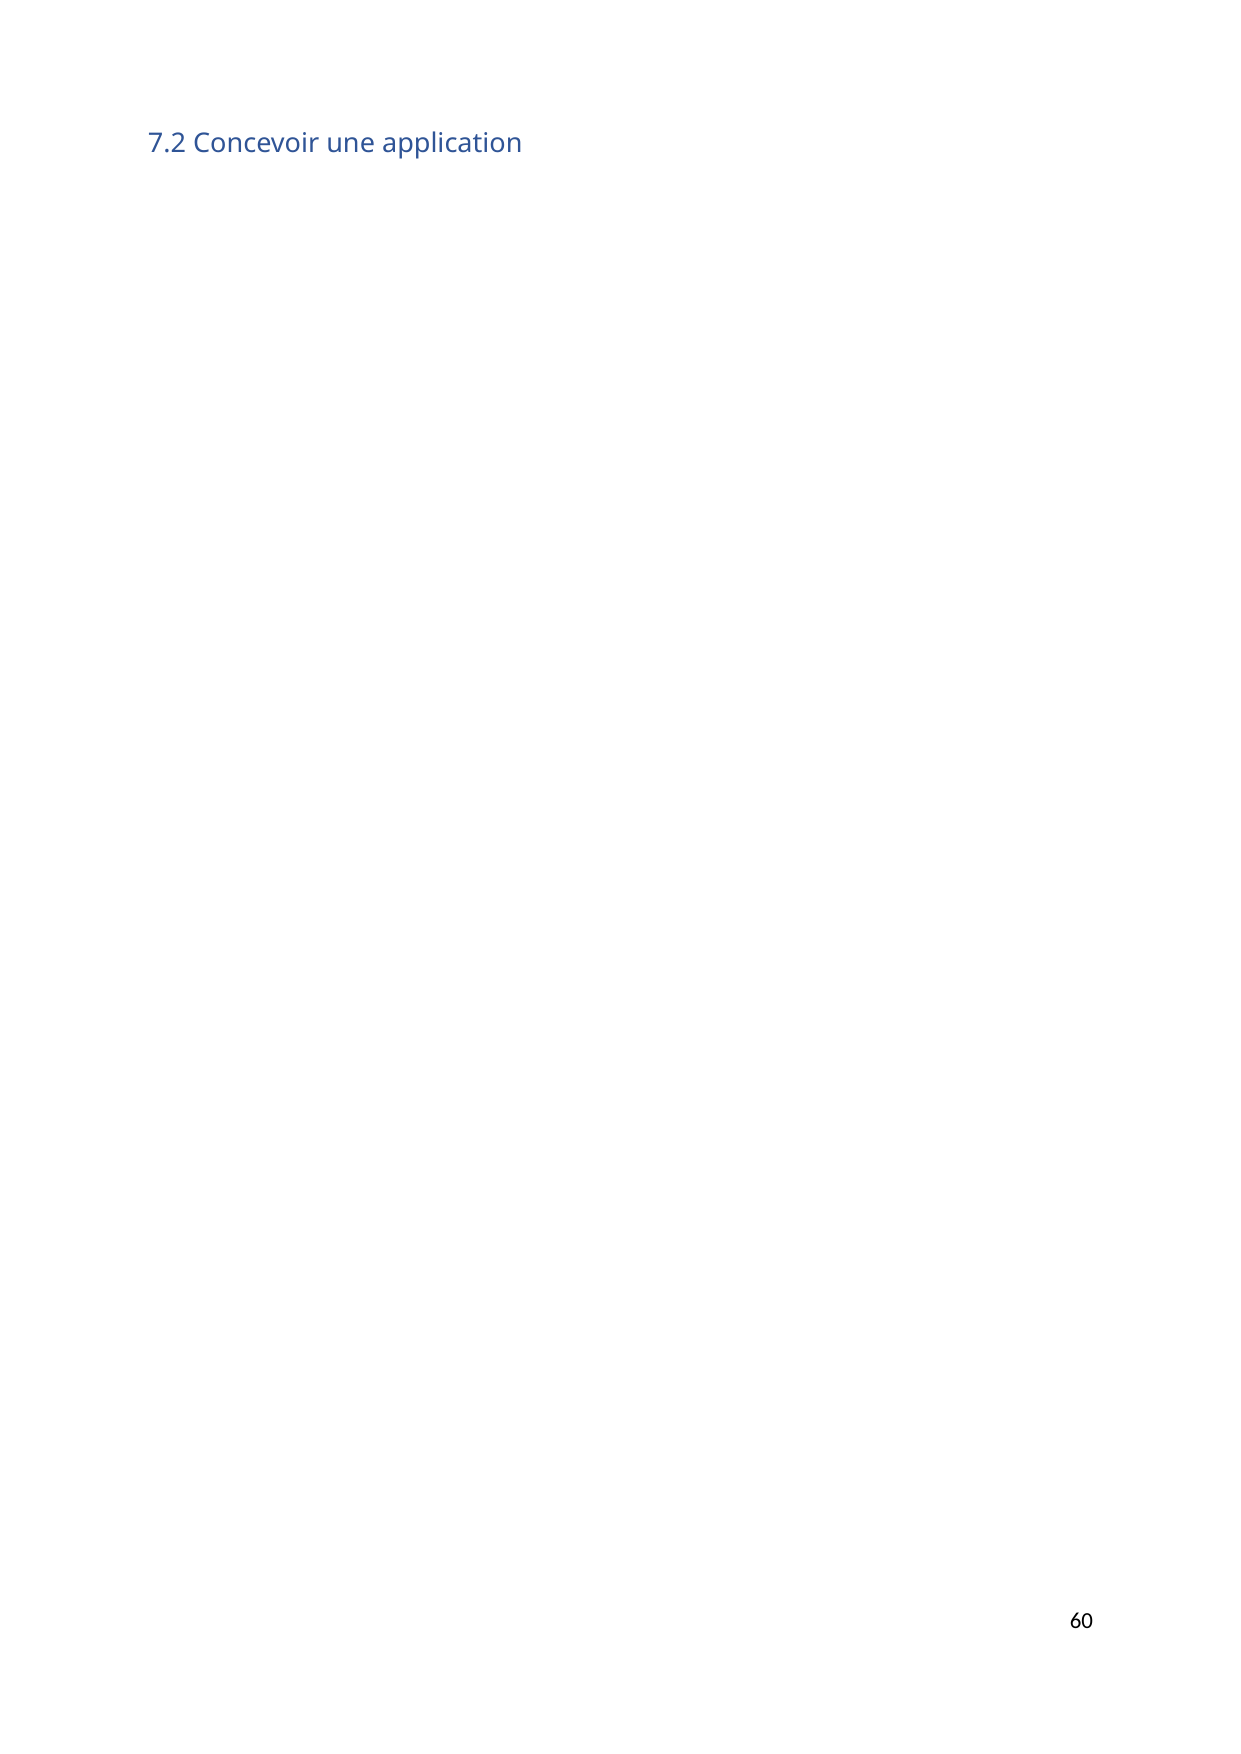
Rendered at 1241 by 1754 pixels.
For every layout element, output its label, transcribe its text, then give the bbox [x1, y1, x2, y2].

subtitle 7.2 Concevoir une application [148, 123, 1093, 160]
